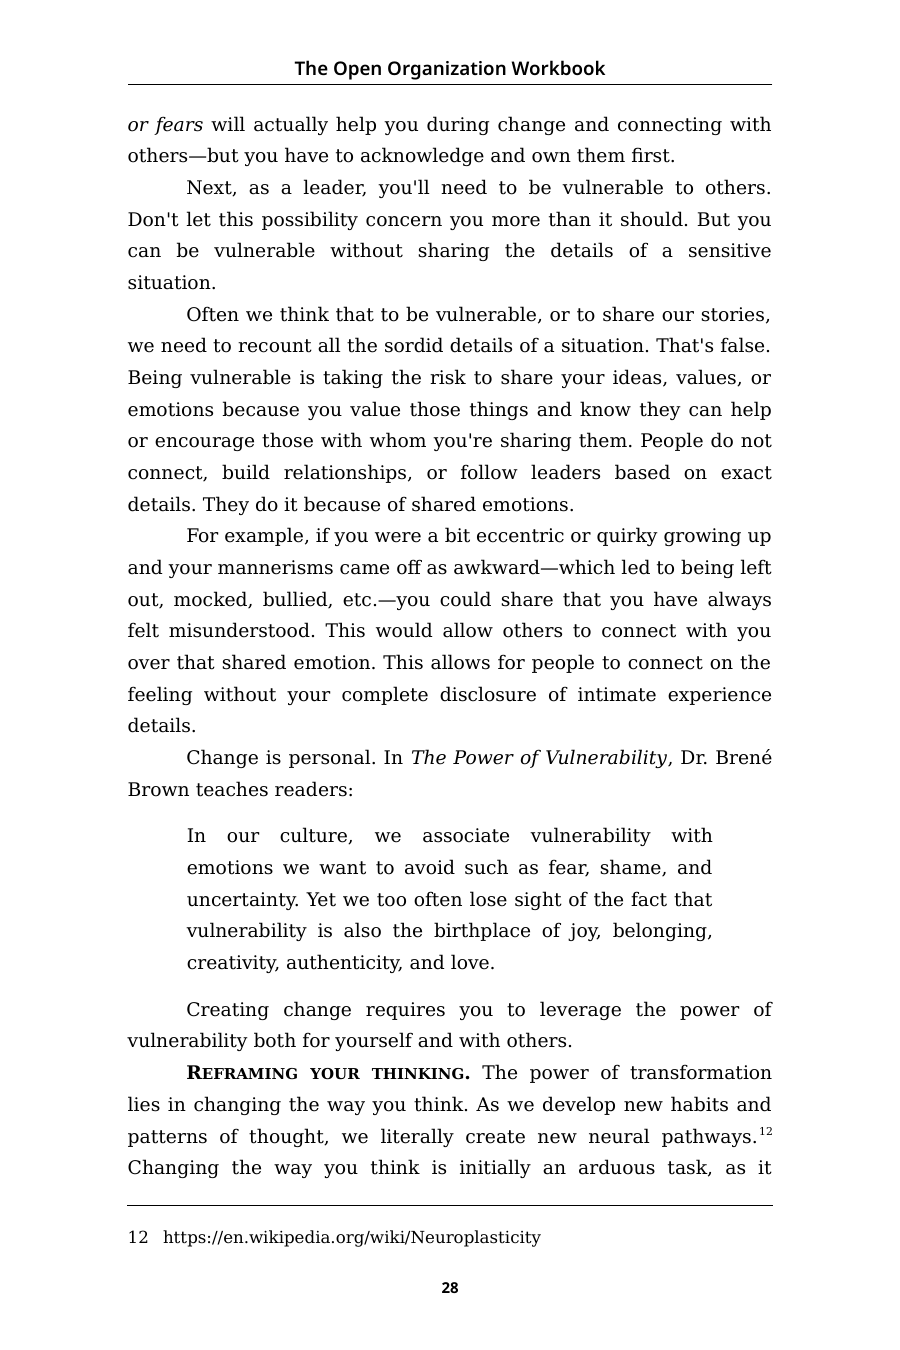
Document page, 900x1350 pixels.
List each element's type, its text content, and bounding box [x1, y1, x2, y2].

text Often we think that to be vulnerable, or to share our stories, we need to recount all the sordid details of a situation. That's false. Being vulnerable is taking the risk to share your ideas, values, or emotions because you value those things and know they can help or encourage those with whom you're sharing them. People do not connect, build relationships, or follow leaders based on exact details. They do it because of shared emotions. [127, 304, 772, 516]
text https://en.wikipedia.org/wiki/Neuroplasticity [127, 1228, 772, 1247]
text For example, if you were a bit eccentric or quirky growing up and your mannerisms came off as awkward—which led to being left out, mocked, bullied, etc.—you could share that you have always felt misunderstood. This would allow others to connect with you over that shared emotion. This allows for people to connect on the feeling without your complete disclosure of intimate experience details. [127, 526, 772, 737]
text Next, as a leader, you'll need to be vulnerable to others. Don't let this possibility concern you more than it should. But you can be vulnerable without sharing the details of a sensitive situation. [127, 177, 772, 294]
text or fears will actually help you during change and connecting with others—but you have to acknowledge and own them first. [127, 114, 772, 167]
text Reframing your thinking. The power of transformation lies in changing the way you think. As we develop new habits and patterns of thought, we literally create new neural pathways. Changing the way you think is initially an arduous task, as it [127, 1062, 772, 1179]
text Creating change requires you to leverage the power of vulnerability both for yourself and with others. [127, 999, 772, 1052]
text Change is personal. In The Power of Vulnerability, Dr. Brené Brown teaches readers: [127, 747, 772, 801]
text In our culture, we associate vulnerability with emotions we want to avoid such as fear, shame, and uncertainty. Yet we too often lose sight of the fact that vulnerability is also the birthplace of joy, belonging, creativity, authenticity, and love. [187, 826, 713, 974]
